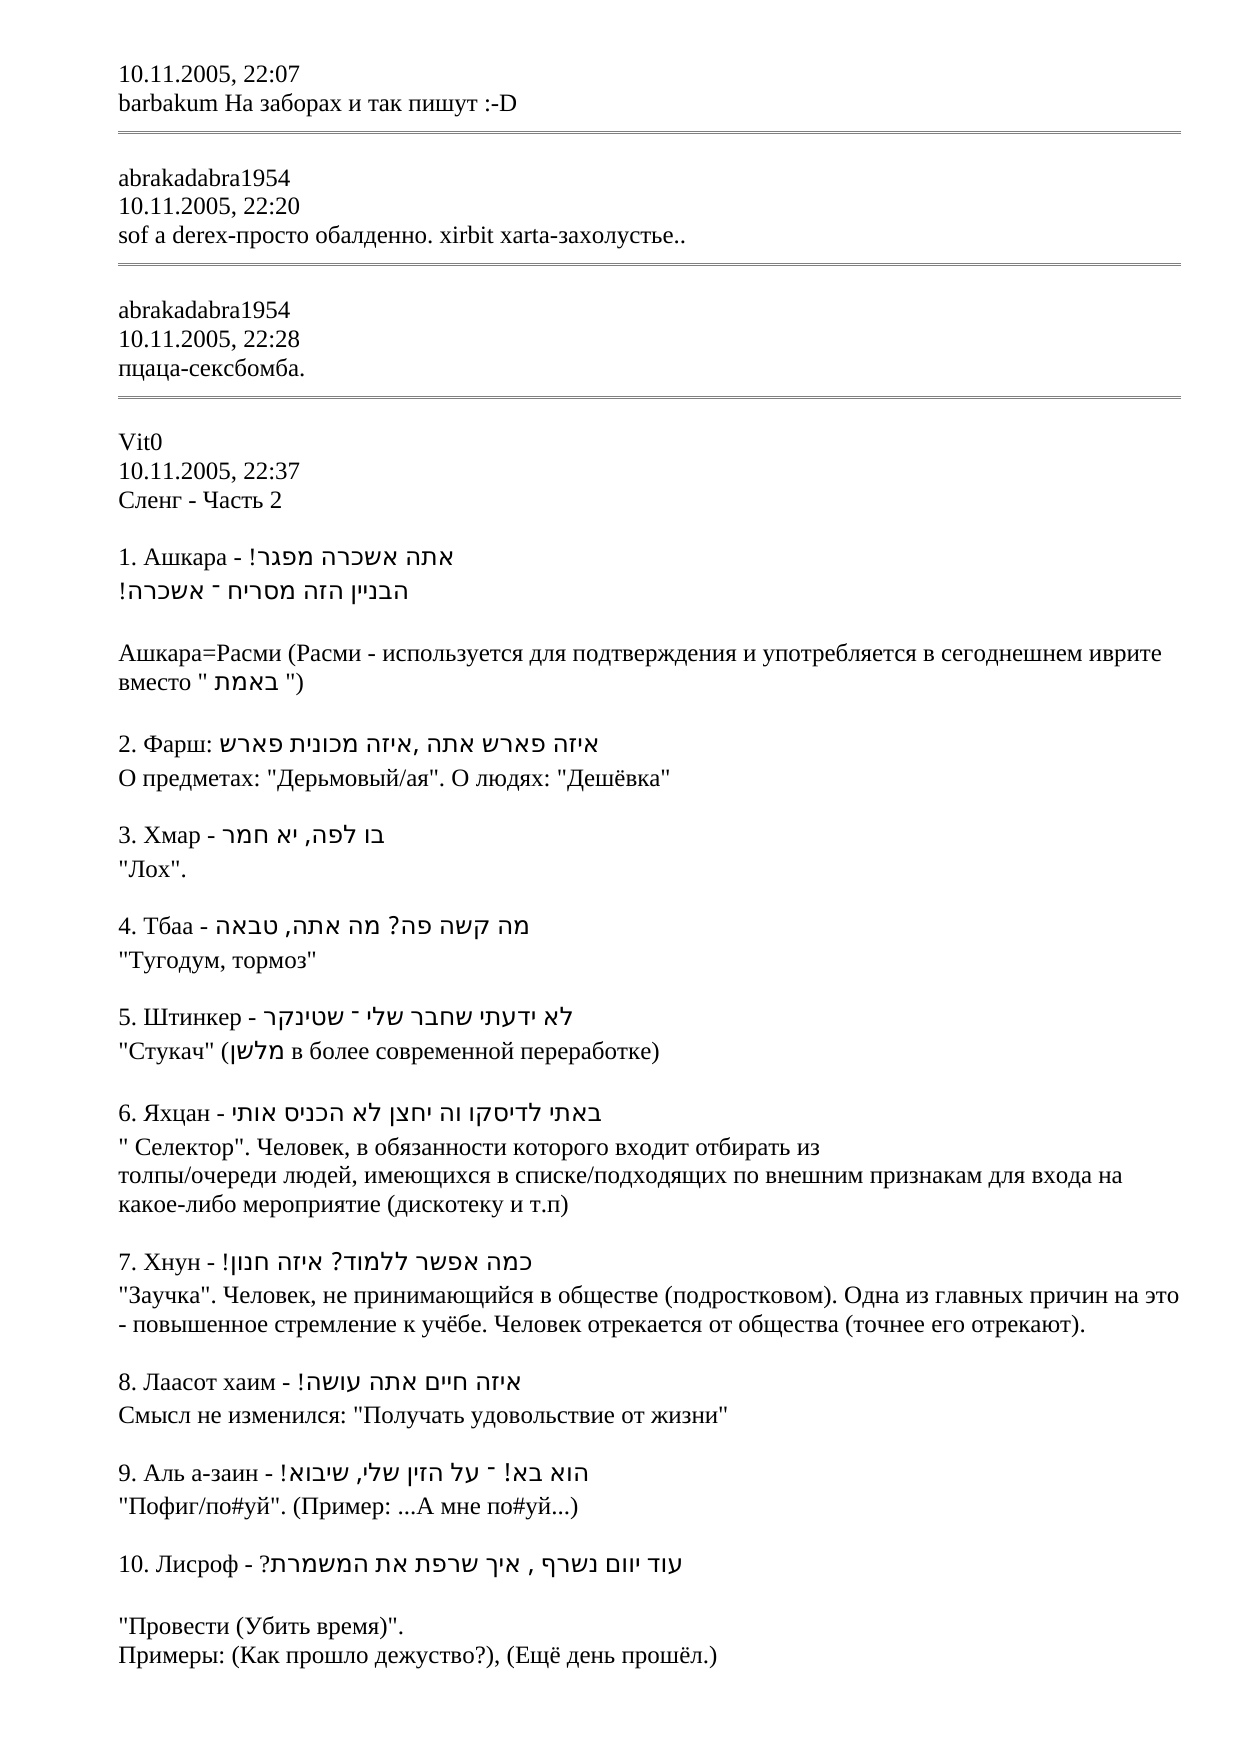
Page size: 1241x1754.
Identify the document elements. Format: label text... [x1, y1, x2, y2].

text 10.11.2005, 22:28 [118, 324, 1181, 353]
text barbakum На заборах и так пишут :-D [118, 88, 1181, 117]
text 10.11.2005, 22:20 [118, 191, 1181, 220]
text пцаца-сексбомба. [118, 353, 1181, 381]
text 10.11.2005, 22:07 [118, 59, 1181, 88]
text sof a derex-просто обалденно. xirbit xarta-захолустье.. [118, 220, 1181, 249]
text Vit0 [118, 427, 1181, 456]
text Сленг - Часть 2 1. Ашкара - !אתה אשכרה מפגר !הבניין הזה מסריח ־ אשכרה Ашкара=Расми (Расми - используется для подтверждения и употребляется в сегоднешнем иврите вместо " באמת ") 2. Фарш: איזה פארש אתה ,איזה מכונית פארש О предметах: "Дерьмовый/ая". О людях: "Дешёвка" 3. Хмар - בו לפה, יא חמר "Лох". 4. Тбаа - מה קשה פה? מה אתה, טבאה "Тугодум, тормоз" 5. Штинкер - לא ידעתי שחבר שלי ־ שטינקר "Стукач" (מלשן в более современной переработке) 6. Яхцан - באתי לדיסקו וה יחצן לא הכניס אותי " Селектор". Человек, в обязанности которого входит отбирать из толпы/очереди людей, имеющихся в списке/подходящих по внешним признакам для входа на какое-либо мероприятие (дискотеку и т.п) 7. Хнун - !כמה אפשר ללמוד? איזה חנון "Заучка". Человек, не принимающийся в обществе (подростковом). Одна из главных причин на это - повышенное стремление к учёбе. Человек отрекается от общества (точнее его отрекают). 8. Лаасот хаим - !איזה חיים אתה עושה Смысл не изменился: "Получать удовольствие от жизни" 9. Аль а-заин - !הוא בא! ־ על הזין שלי, שיבוא "Пофиг/по#уй". (Пример: ...А мне по#уй...) 10. Лисроф - ?עוד יוום נשרף , איך שרפת את המשמרת "Провести (Убить время)". Примеры: (Как прошло дежуство?), (Ещё день прошёл.) В последнем примере использование слова נשרף больше подходит, чем חלף , как бы показывая желание ускорить приход следующего дня. 11. Серет - !הוא חי בסרט, איזה סרט זה עכשיו Используется в зависимости от одного из 2-х его смыслов, описанных в примерах. Пример № 1: (Он живёт иллюзией). [ т.е человек, непонимающий всю суть/серьёзность дела. ] Пример № 2: "Возня/напасть". Что-то что не хочется делать. 12. Ликнот эт... (אמרתי לו שהיא באה והוא קנה את זה...) "Купиться на...". (Пример: ...Он купился на это) 13. Ахаль ота - !מחר באים לבדוק מה עשיתי. אכלתי אותה То же самое, что и נדפק . "Нидфакти" переводится как "Мне хана". (Соответственно "нидфак/ахаль ота" - "ему хана") 14. Нигнав - !איזה אוטו ראיתי, אתה נגנב "Офигеть/О##еть". Используется в соответствии с русским переводом, но в смысле восторга/удивления, а не угрозы. Т.е вариант (Ты офигел, что ли?) не подходит. (Пример: Я такую тачку видел, ты офигеешь) 15. Нагла - אני רוצה להיסטפק בשתי נגלות "Заход". (Пример: Я хочу ограничиться 2-мя заходами). 16. Лестальбет ?מה אתה מסתלבט עליי "Прикалываться" (Пример: Ты что, надо мной прикалываешься/разыгрываешь?) 17. Ма-зе.... - !אתמול היה מה זה כיף !האוטו שלך מה זה יפה !ביער אני מה זה פחדתי Используется для усиления прилагательного/существительного/глагола. Связи с вопросм "что это" не имеет. 18. Дауиним - !איזה דאוינים אתא עושה לי Схоже с "хартот, фадихот". "Лаасот дауиним" - подложить свинью 19. Бо эна... - !בו הנה , הוא טמבל, אל תתייחס אליו !בו הנה , הוא לא מבין מה הוא עושה Нет связи с "иди сюда". Употребляется в начале предложения и означает простую частицу "же". Примеры: (Он же дебил, оставь его!), (Он же не понимает, что делает!) 20. Хульцат Бэтэн - !זאת חולצת בטן יפה Не сленг, а гарнитур одежды. Женская рубашечка с/без рукавов, доходящая до середины живота http://img454.imageshack.us/img454/738/hulza13mw.jpg http://img454.imageshack.us/img454/2347/hulza25al.jpg 21. Бис - לקחתי ממנו ביס ־ חצי בגט "Кусок чего-либо" (1. Чего-либо съедобного, 2. Не просто кусок, а такой, который можно откусить) 22. Шлюк - !יש לך קולה? תביא לי שלוק "Глоток". (Пример: "У тебя есть кола? Дай глотнуть/отпить/пару глотков) 23. Шахта - תשאיר לי שתי שכתות "Тяга, затяг" - о куреве. (Пример: Оставь мне пару тяг) (c)Виталий Шальман (Vit0) [118, 485, 1181, 1668]
text 10.11.2005, 22:37 [118, 456, 1181, 485]
text abrakadabra1954 [118, 295, 1181, 324]
text abrakadabra1954 [118, 163, 1181, 191]
